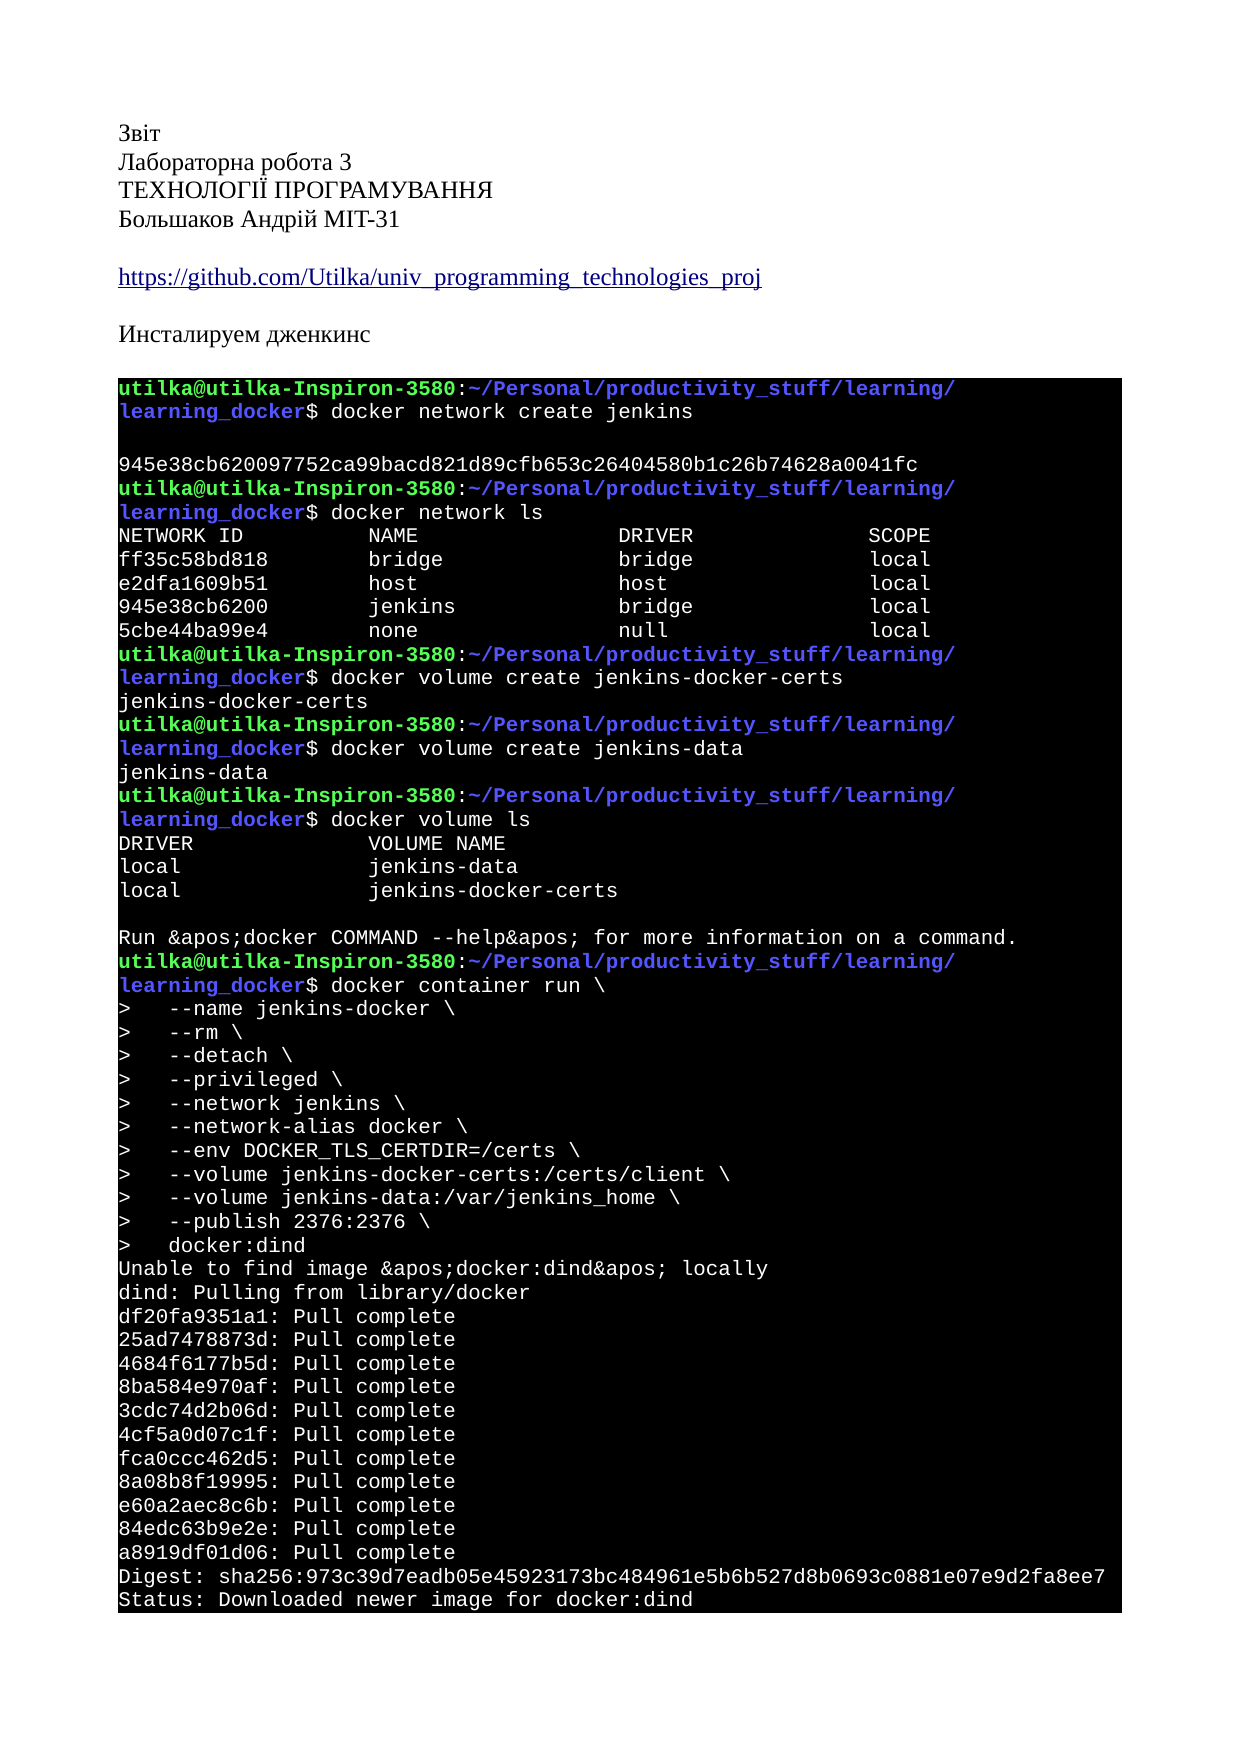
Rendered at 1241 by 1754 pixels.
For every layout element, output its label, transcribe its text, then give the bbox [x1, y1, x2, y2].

text Run &apos;docker COMMAND --help&apos; for more information on a command. [118, 927, 1122, 951]
text > --env DOCKER_TLS_CERTDIR=/certs \ [118, 1140, 1122, 1164]
text > --network jenkins \ [118, 1093, 1122, 1116]
text Звіт Лабораторна робота 3 [118, 118, 1122, 176]
text jenkins-data [118, 762, 1122, 785]
text 4684f6177b5d: Pull complete [118, 1353, 1122, 1377]
text Digest: sha256:973c39d7eadb05e45923173bc484961e5b6b527d8b0693c0881e07e9d2fa8ee7 [118, 1566, 1122, 1589]
text > --name jenkins-docker \ [118, 998, 1122, 1022]
text > --network-alias docker \ [118, 1116, 1122, 1140]
text 4cf5a0d07c1f: Pull complete [118, 1424, 1122, 1447]
text jenkins-docker-certs [118, 691, 1122, 714]
text utilka@utilka-Inspiron-3580:~/Personal/productivity_stuff/learning/learning_docker$ docker volume create jenkins-data [118, 714, 1122, 762]
text a8919df01d06: Pull complete [118, 1542, 1122, 1566]
text dind: Pulling from library/docker [118, 1282, 1122, 1306]
text 8a08b8f19995: Pull complete [118, 1471, 1122, 1495]
text fca0ccc462d5: Pull complete [118, 1447, 1122, 1471]
text local jenkins-data [118, 856, 1122, 880]
text 945e38cb620097752ca99bacd821d89cfb653c26404580b1c26b74628a0041fc [118, 454, 1122, 478]
text > --volume jenkins-docker-certs:/certs/client \ [118, 1164, 1122, 1187]
text e2dfa1609b51 host host local [118, 573, 1122, 596]
text > docker:dind [118, 1235, 1122, 1258]
text Unable to find image &apos;docker:dind&apos; locally [118, 1258, 1122, 1282]
text utilka@utilka-Inspiron-3580:~/Personal/productivity_stuff/learning/learning_docker$ docker volume ls [118, 785, 1122, 833]
text local jenkins-docker-certs [118, 880, 1122, 904]
text df20fa9351a1: Pull complete [118, 1306, 1122, 1329]
text https://github.com/Utilka/univ_programming_technologies_proj [118, 262, 1122, 291]
text Инсталируем дженкинс [118, 319, 1122, 348]
text NETWORK ID NAME DRIVER SCOPE [118, 525, 1122, 549]
text utilka@utilka-Inspiron-3580:~/Personal/productivity_stuff/learning/learning_docker$ docker network ls [118, 478, 1122, 525]
text utilka@utilka-Inspiron-3580:~/Personal/productivity_stuff/learning/learning_docker$ docker container run \ [118, 951, 1122, 998]
text > --volume jenkins-data:/var/jenkins_home \ [118, 1187, 1122, 1211]
text > --privileged \ [118, 1069, 1122, 1093]
text e60a2aec8c6b: Pull complete [118, 1495, 1122, 1518]
text 3cdc74d2b06d: Pull complete [118, 1400, 1122, 1424]
text utilka@utilka-Inspiron-3580:~/Personal/productivity_stuff/learning/learning_docker$ docker volume create jenkins-docker-certs [118, 643, 1122, 691]
text DRIVER VOLUME NAME [118, 833, 1122, 856]
text Status: Downloaded newer image for docker:dind [118, 1589, 1122, 1613]
text ТЕХНОЛОГІЇ ПРОГРАМУВАННЯ Большаков Андрій MIT-31 [118, 176, 1122, 233]
text 945e38cb6200 jenkins bridge local [118, 596, 1122, 620]
text 8ba584e970af: Pull complete [118, 1377, 1122, 1400]
text 25ad7478873d: Pull complete [118, 1329, 1122, 1353]
text utilka@utilka-Inspiron-3580:~/Personal/productivity_stuff/learning/learning_docker$ docker network create jenkins [118, 378, 1122, 425]
text > --rm \ [118, 1022, 1122, 1046]
text > --publish 2376:2376 \ [118, 1211, 1122, 1235]
text 5cbe44ba99e4 none null local [118, 620, 1122, 643]
text > --detach \ [118, 1046, 1122, 1069]
text 84edc63b9e2e: Pull complete [118, 1518, 1122, 1542]
text ff35c58bd818 bridge bridge local [118, 549, 1122, 573]
